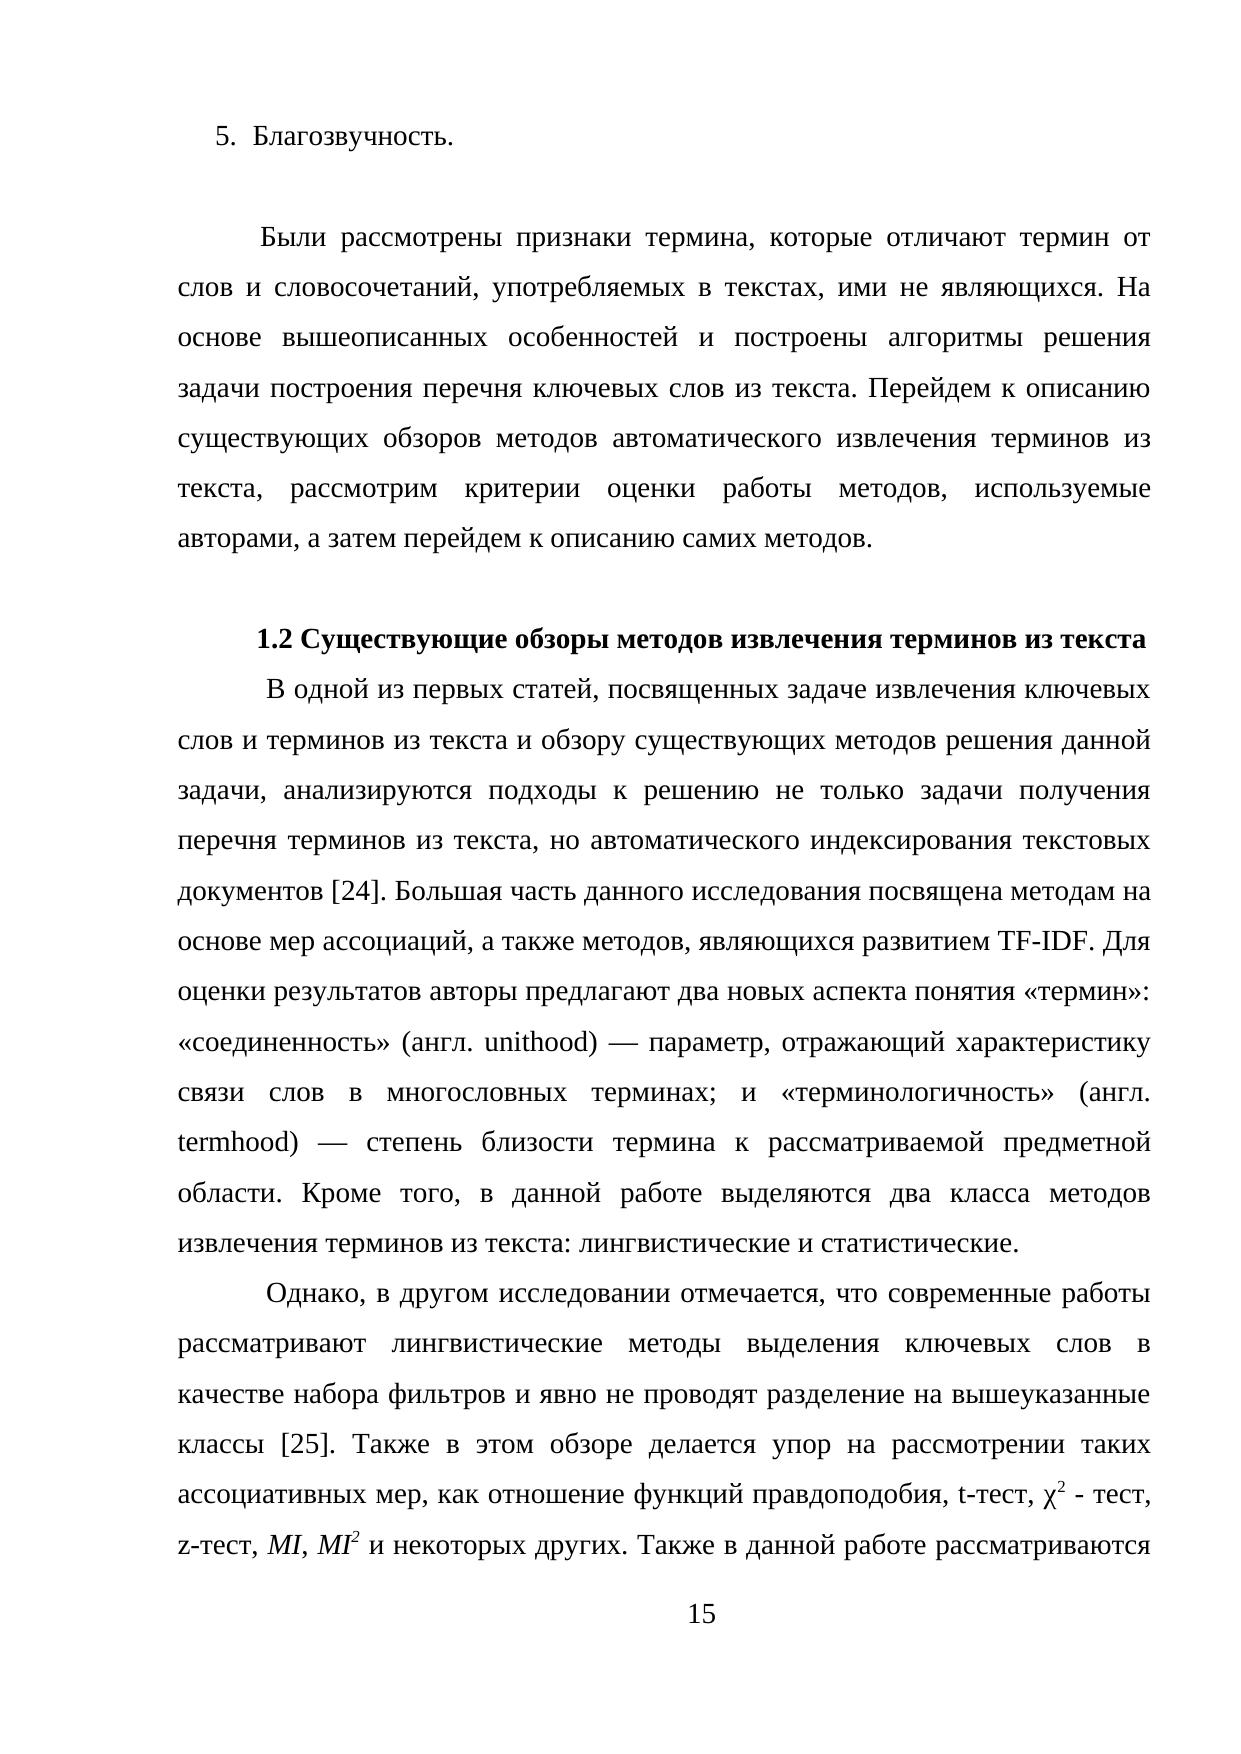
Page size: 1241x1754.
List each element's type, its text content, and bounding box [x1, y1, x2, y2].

text Однако, в другом исследовании отмечается, что современные работы рассматривают лингвистические методы выделения ключевых слов в качестве набора фильтров и явно не проводят разделение на вышеуказанные классы [25]. Также в этом обзоре делается упор на рассмотрении таких ассоциативных мер, как отношение функций правдоподобия, t-тест, χ2 - тест, z-тест, MI, MI2 и некоторых других. Также в данной работе рассматриваются [177, 1275, 1152, 1560]
subtitle 1.2 Существующие обзоры методов извлечения терминов из текста [251, 621, 1152, 655]
list Благозвучность. [215, 118, 1152, 152]
text В одной из первых статей, посвященных задаче извлечения ключевых слов и терминов из текста и обзору существующих методов решения данной задачи, анализируются подходы к решению не только задачи получения перечня терминов из текста, но автоматического индексирования текстовых документов [24]. Большая часть данного исследования посвящена методам на основе мер ассоциаций, а также методов, являющихся развитием TF-IDF. Для оценки результатов авторы предлагают два новых аспекта понятия «термин»: «соединенность» (англ. unithood) — параметр, отражающий характеристику связи слов в многословных терминах; и «терминологичность» (англ. termhood) — степень близости термина к рассматриваемой предметной области. Кроме того, в данной работе выделяются два класса методов извлечения терминов из текста: лингвистические и статистические. [177, 672, 1152, 1258]
text Были рассмотрены признаки термина, которые отличают термин от слов и словосочетаний, употребляемых в текстах, ими не являющихся. На основе вышеописанных особенностей и построены алгоритмы решения задачи построения перечня ключевых слов из текста. Перейдем к описанию существующих обзоров методов автоматического извлечения терминов из текста, рассмотрим критерии оценки работы методов, используемые авторами, а затем перейдем к описанию самих методов. [177, 219, 1152, 554]
